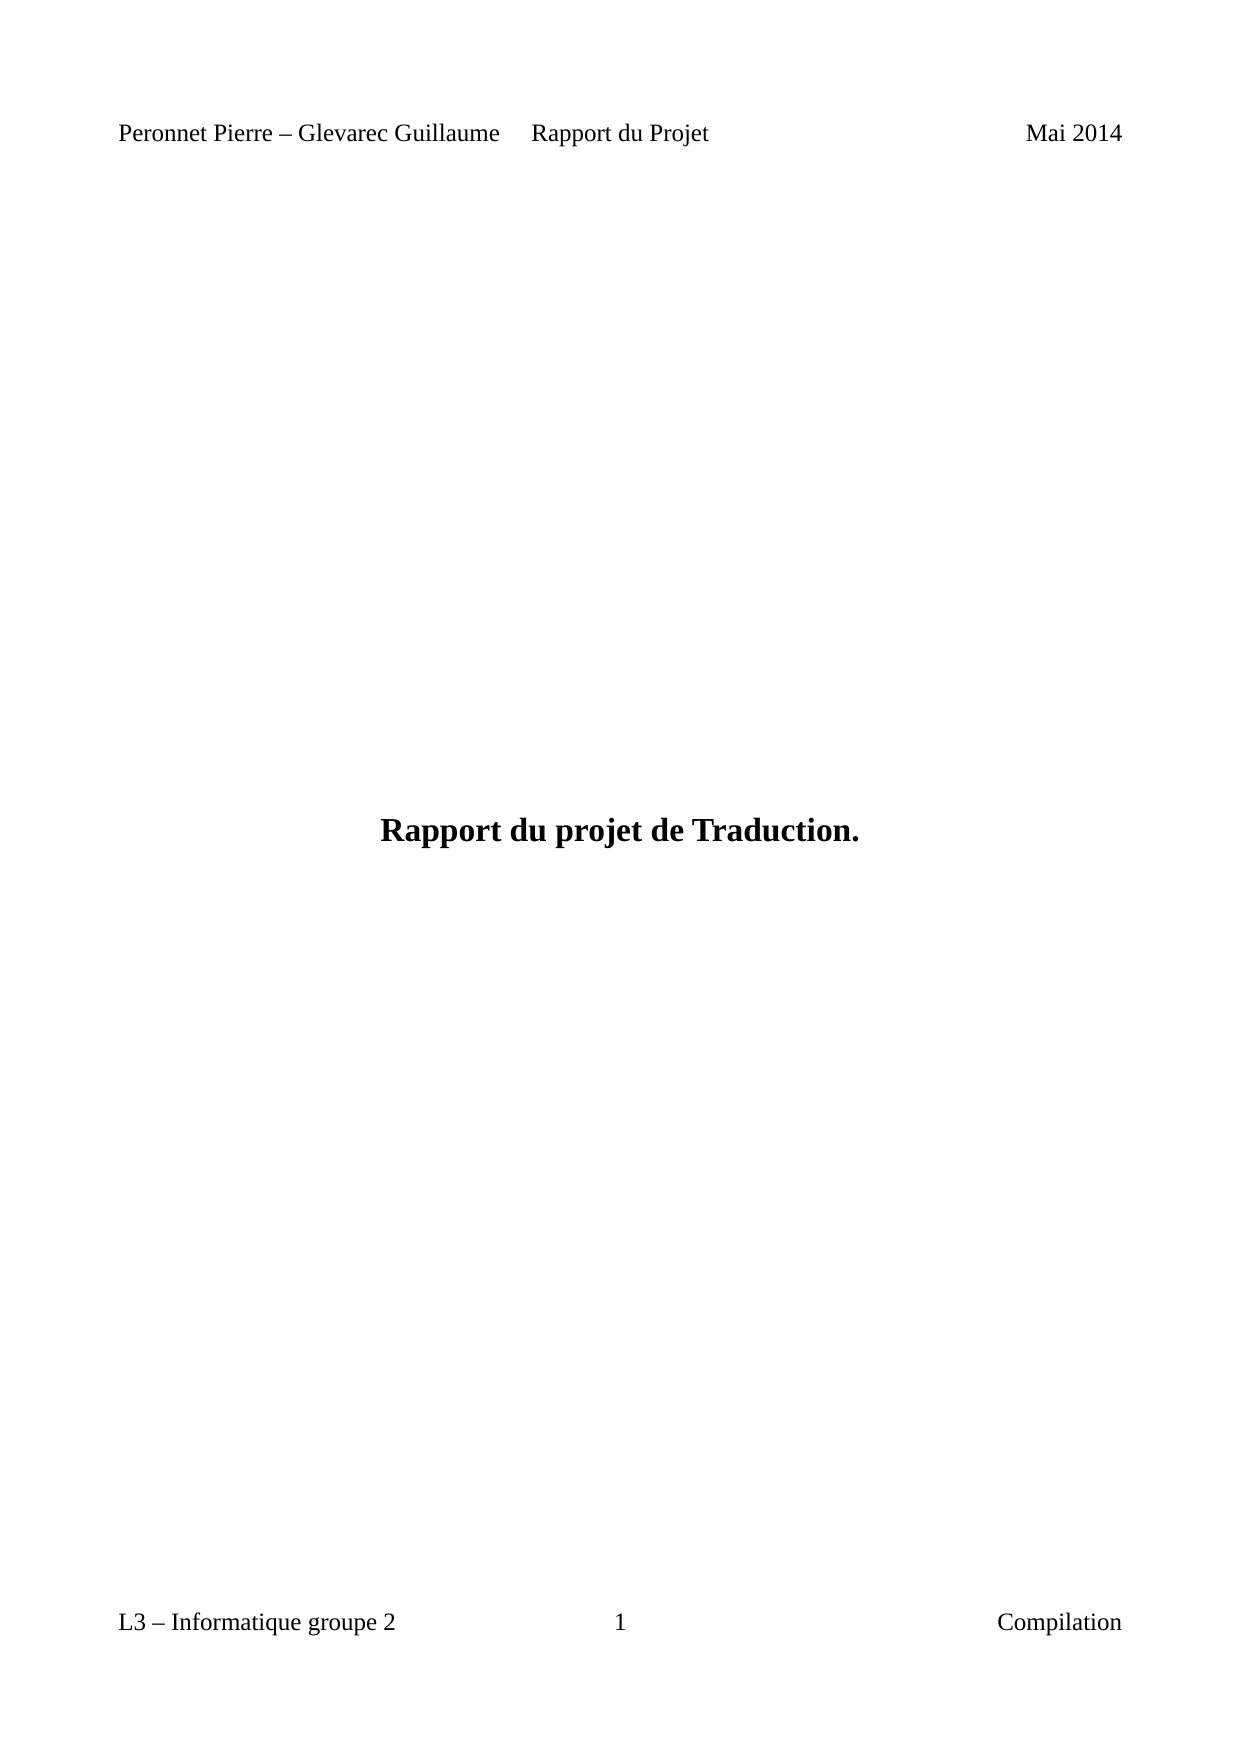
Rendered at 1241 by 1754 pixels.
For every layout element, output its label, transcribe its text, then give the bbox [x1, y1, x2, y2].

subtitle Rapport du projet de Traduction. [118, 811, 1122, 849]
